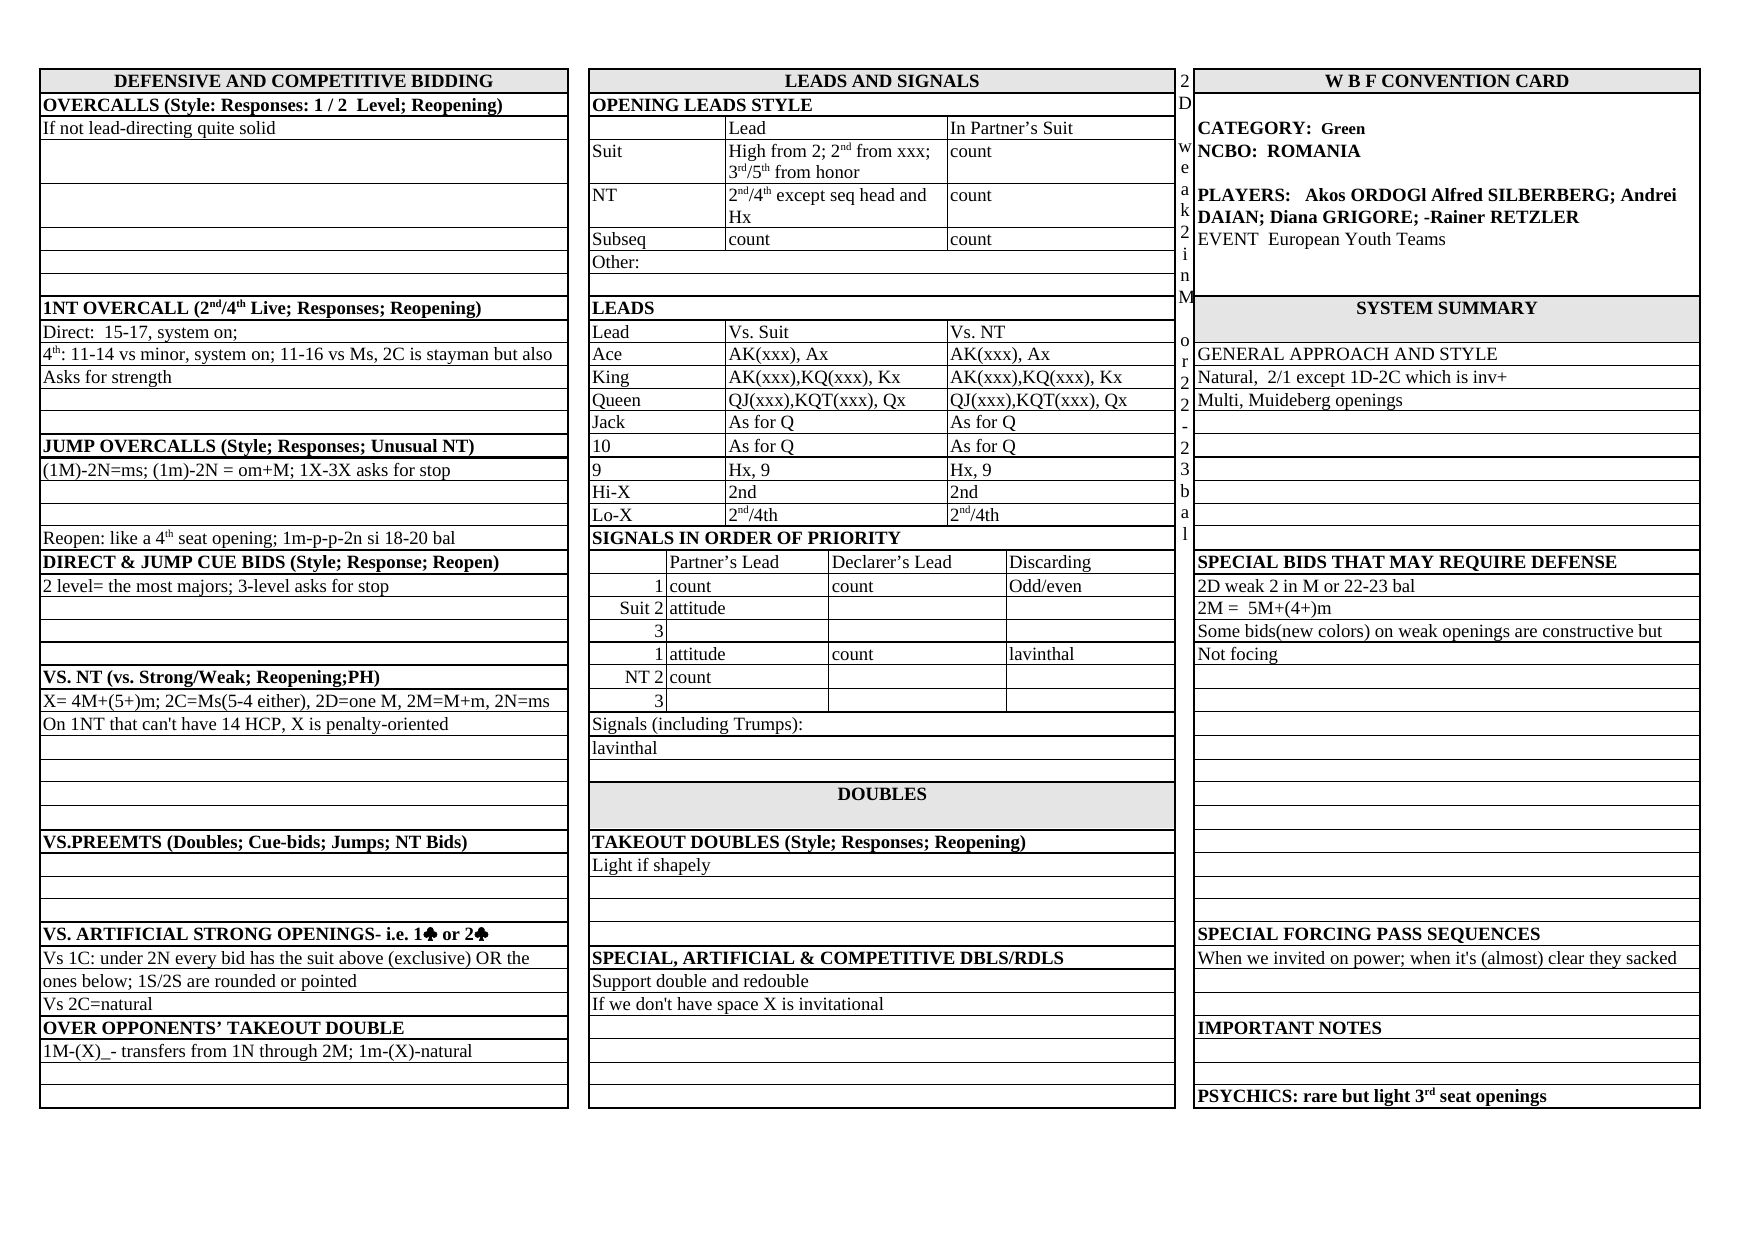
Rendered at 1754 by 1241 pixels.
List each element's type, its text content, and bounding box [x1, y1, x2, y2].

table_cell 2M = 5M+(4+)m [1195, 597, 1699, 619]
table_cell [1195, 665, 1699, 688]
table_cell [1007, 689, 1174, 711]
table_cell count [829, 574, 1006, 596]
table_cell Suit 2 [590, 597, 666, 619]
table_cell King [590, 366, 725, 387]
table_cell EVENT European Youth Teams [1195, 227, 1699, 250]
table_cell [1195, 993, 1699, 1014]
table_cell As for Q [948, 411, 1174, 433]
table_cell [41, 782, 567, 805]
table_cell count [948, 140, 1174, 183]
table_cell [41, 184, 567, 227]
table_cell [829, 597, 1006, 619]
table_cell [1195, 782, 1699, 805]
table_cell [1195, 526, 1699, 549]
table_cell 3 [590, 689, 666, 711]
table_cell [41, 643, 567, 664]
table_cell [1195, 1063, 1699, 1084]
table_cell [667, 620, 828, 641]
table_cell (1M)-2N=ms; (1m)-2N = om+M; 1X-3X asks for stop [41, 459, 567, 480]
table_cell VS. NT (vs. Strong/Weak; Reopening;PH) [41, 666, 567, 688]
table_cell [667, 689, 828, 711]
table_cell [1007, 620, 1174, 641]
table_cell Jack [590, 411, 725, 433]
table_cell 1NT OVERCALL (2nd/4th Live; Responses; Reopening) [41, 297, 567, 319]
table_cell DIRECT & JUMP CUE BIDS (Style; Response; Reopen) [41, 551, 567, 572]
table_cell [41, 504, 567, 525]
table_cell [1195, 411, 1699, 433]
table_cell [1195, 250, 1699, 272]
table_header W B F CONVENTION CARD [1195, 70, 1699, 92]
table_cell [41, 481, 567, 503]
table_cell 2nd [948, 481, 1174, 503]
table_cell [1195, 94, 1699, 115]
table_cell When we invited on power; when it's (almost) clear they sacked [1195, 946, 1699, 968]
table_cell [41, 411, 567, 433]
table_cell TAKEOUT DOUBLES (Style; Responses; Reopening) [590, 831, 1174, 852]
table_cell [1195, 273, 1699, 295]
table_cell [41, 760, 567, 781]
table_cell Multi, Muideberg openings [1195, 389, 1699, 410]
table_cell [41, 854, 567, 876]
table_cell [1195, 736, 1699, 758]
table_cell Vs 1C: under 2N every bid has the suit above (exclusive) OR the [41, 947, 567, 968]
table_cell [41, 389, 567, 410]
table_cell [41, 228, 567, 250]
table_cell Vs. NT [948, 321, 1174, 342]
table_cell [1195, 877, 1699, 898]
table_cell Hx, 9 [726, 458, 947, 480]
table_cell [829, 620, 1006, 641]
table_cell GENERAL APPROACH AND STYLE [1195, 343, 1699, 365]
table_cell OVERCALLS (Style: Responses: 1 / 2 Level; Reopening) [41, 94, 567, 115]
table_cell attitude [667, 597, 828, 619]
table_cell SPECIAL, ARTIFICIAL & COMPETITIVE DBLS/RDLS [590, 947, 1174, 968]
table_cell [41, 597, 567, 619]
table_cell [829, 665, 1006, 688]
table_cell NCBO: ROMANIA [1195, 139, 1699, 183]
table_cell [1195, 853, 1699, 876]
table_cell Asks for strength [41, 366, 567, 387]
table_cell IMPORTANT NOTES [1195, 1016, 1699, 1038]
table_cell Natural, 2/1 except 1D-2C which is inv+ [1195, 366, 1699, 387]
table_cell [590, 760, 1174, 781]
table_cell Hi-X [590, 481, 725, 503]
table_cell On 1NT that can't have 14 HCP, X is penalty-oriented [41, 712, 567, 735]
table_cell LEADS [590, 297, 1174, 319]
table_cell Odd/even [1007, 574, 1174, 596]
table_cell DOUBLES [590, 783, 1174, 828]
table_cell [1195, 712, 1699, 735]
table_cell Lo-X [590, 504, 725, 525]
table_cell [590, 1039, 1174, 1062]
table_cell Ace [590, 343, 725, 365]
table_cell 1 [590, 643, 666, 664]
table_cell AK(xxx), Ax [948, 343, 1174, 365]
table_cell [590, 274, 1174, 295]
table_cell [41, 140, 567, 183]
table_cell OVER OPPONENTS’ TAKEOUT DOUBLE [41, 1017, 567, 1038]
table_cell OPENING LEADS STYLE [590, 94, 1174, 115]
table_cell AK(xxx),KQ(xxx), Kx [948, 366, 1174, 387]
table_cell SPECIAL FORCING PASS SEQUENCES [1195, 922, 1699, 944]
table_cell Subseq [590, 228, 725, 250]
table_cell lavinthal [590, 737, 1174, 758]
table_cell [41, 620, 567, 641]
table_cell X= 4M+(5+)m; 2C=Ms(5-4 either), 2D=one M, 2M=M+m, 2N=ms [41, 690, 567, 711]
table_cell Other: [590, 251, 1174, 272]
table_cell [41, 899, 567, 921]
table_cell As for Q [948, 434, 1174, 456]
table_cell count [948, 228, 1174, 250]
table_cell SPECIAL BIDS THAT MAY REQUIRE DEFENSE [1195, 551, 1699, 572]
table_cell [829, 689, 1006, 711]
table_cell [590, 922, 1174, 944]
table_cell [1195, 830, 1699, 852]
table_cell Lead [726, 117, 947, 139]
table_cell Partner’s Lead [667, 551, 828, 572]
table_cell [590, 117, 725, 139]
table_cell NT [590, 184, 725, 227]
table_cell 2nd/4th [948, 504, 1174, 525]
table_cell Support double and redouble [590, 970, 1174, 992]
table_cell [1195, 458, 1699, 480]
table_cell [1195, 481, 1699, 503]
table_cell [590, 1085, 1174, 1107]
table_cell High from 2; 2nd from xxx; 3rd/5th from honor [726, 140, 947, 183]
table_cell VS. ARTIFICIAL STRONG OPENINGS- i.e. 1 or 2 [41, 923, 567, 944]
table_cell [1007, 597, 1174, 619]
table_cell CATEGORY: Green [1195, 115, 1699, 139]
table_cell Discarding [1007, 551, 1174, 572]
table_cell count [667, 574, 828, 596]
table_cell QJ(xxx),KQT(xxx), Qx [726, 389, 947, 410]
table_cell [41, 274, 567, 295]
table_cell [590, 1016, 1174, 1038]
table_cell [590, 1063, 1174, 1084]
table_cell 4th: 11-14 vs minor, system on; 11-16 vs Ms, 2C is stayman but also [41, 343, 567, 365]
table_cell JUMP OVERCALLS (Style; Responses; Unusual NT) [41, 435, 567, 456]
table_cell 2nd/4th except seq head and Hx [726, 184, 947, 227]
table_cell [590, 877, 1174, 898]
table_cell Reopen: like a 4th seat opening; 1m-p-p-2n si 18-20 bal [41, 526, 567, 549]
table_cell VS.PREEMTS (Doubles; Cue-bids; Jumps; NT Bids) [41, 831, 567, 852]
table_cell Hx, 9 [948, 458, 1174, 480]
table_cell Light if shapely [590, 854, 1174, 876]
table_cell [41, 736, 567, 758]
table_cell 2nd/4th [726, 504, 947, 525]
table_cell 1M-(X)_- transfers from 1N through 2M; 1m-(X)-natural [41, 1040, 567, 1062]
table_cell Suit [590, 140, 725, 183]
table_cell Some bids(new colors) on weak openings are constructive but [1195, 620, 1699, 641]
table_cell [1195, 504, 1699, 525]
table_cell [590, 551, 666, 572]
table_cell 2D weak 2 in M or 22-23 bal [1195, 575, 1699, 596]
table_cell [1195, 899, 1699, 921]
table_cell AK(xxx), Ax [726, 343, 947, 365]
table_cell 10 [590, 434, 725, 456]
table_cell Not focing [1195, 643, 1699, 664]
table_cell 1 [590, 574, 666, 596]
table_header [569, 68, 588, 1107]
table_cell 9 [590, 458, 725, 480]
table_cell [1195, 689, 1699, 711]
table_cell If we don't have space X is invitational [590, 993, 1174, 1014]
table_cell Vs. Suit [726, 321, 947, 342]
table_cell QJ(xxx),KQT(xxx), Qx [948, 389, 1174, 410]
table_cell 3 [590, 620, 666, 641]
table_header 2D weak 2 in M or 22-23 bal [1176, 68, 1193, 1107]
table_cell 2nd [726, 481, 947, 503]
table_header LEADS AND SIGNALS [590, 70, 1174, 92]
table_cell Queen [590, 389, 725, 410]
table_cell [1195, 969, 1699, 992]
table_cell Vs 2C=natural [41, 993, 567, 1014]
table_cell PLAYERS: Akos ORDOGl Alfred SILBERBERG; Andrei DAIAN; Diana GRIGORE; -Rainer RETZLER [1195, 183, 1699, 227]
table_cell [41, 1063, 567, 1084]
table_cell PSYCHICS: rare but light 3rd seat openings [1195, 1085, 1699, 1107]
table_cell SYSTEM SUMMARY [1195, 297, 1699, 342]
table_cell As for Q [726, 411, 947, 433]
table_cell Direct: 15-17, system on; [41, 321, 567, 342]
table_cell ones below; 1S/2S are rounded or pointed [41, 969, 567, 992]
table_cell As for Q [726, 434, 947, 456]
table_cell [1195, 760, 1699, 781]
table_cell NT 2 [590, 665, 666, 688]
table_cell [41, 1085, 567, 1107]
table_cell lavinthal [1007, 643, 1174, 664]
table_cell [41, 806, 567, 828]
table_cell [1007, 665, 1174, 688]
table_cell AK(xxx),KQ(xxx), Kx [726, 366, 947, 387]
table_header DEFENSIVE AND COMPETITIVE BIDDING [41, 70, 567, 92]
table_cell SIGNALS IN ORDER OF PRIORITY [590, 527, 1174, 549]
table_cell Lead [590, 321, 725, 342]
table_cell Declarer’s Lead [829, 551, 1006, 572]
table_cell [1195, 1039, 1699, 1062]
table_cell 2 level= the most majors; 3-level asks for stop [41, 575, 567, 596]
table_cell count [948, 184, 1174, 227]
table_cell [41, 877, 567, 898]
table_cell Signals (including Trumps): [590, 713, 1174, 735]
table_cell count [726, 228, 947, 250]
table_cell [590, 899, 1174, 921]
table_cell [41, 251, 567, 272]
table_cell [1195, 806, 1699, 828]
table_cell If not lead-directing quite solid [41, 117, 567, 139]
table_cell count [667, 665, 828, 688]
table_cell [1195, 434, 1699, 456]
table_cell attitude [667, 643, 828, 664]
table_cell In Partner’s Suit [948, 117, 1174, 139]
table_cell count [829, 643, 1006, 664]
